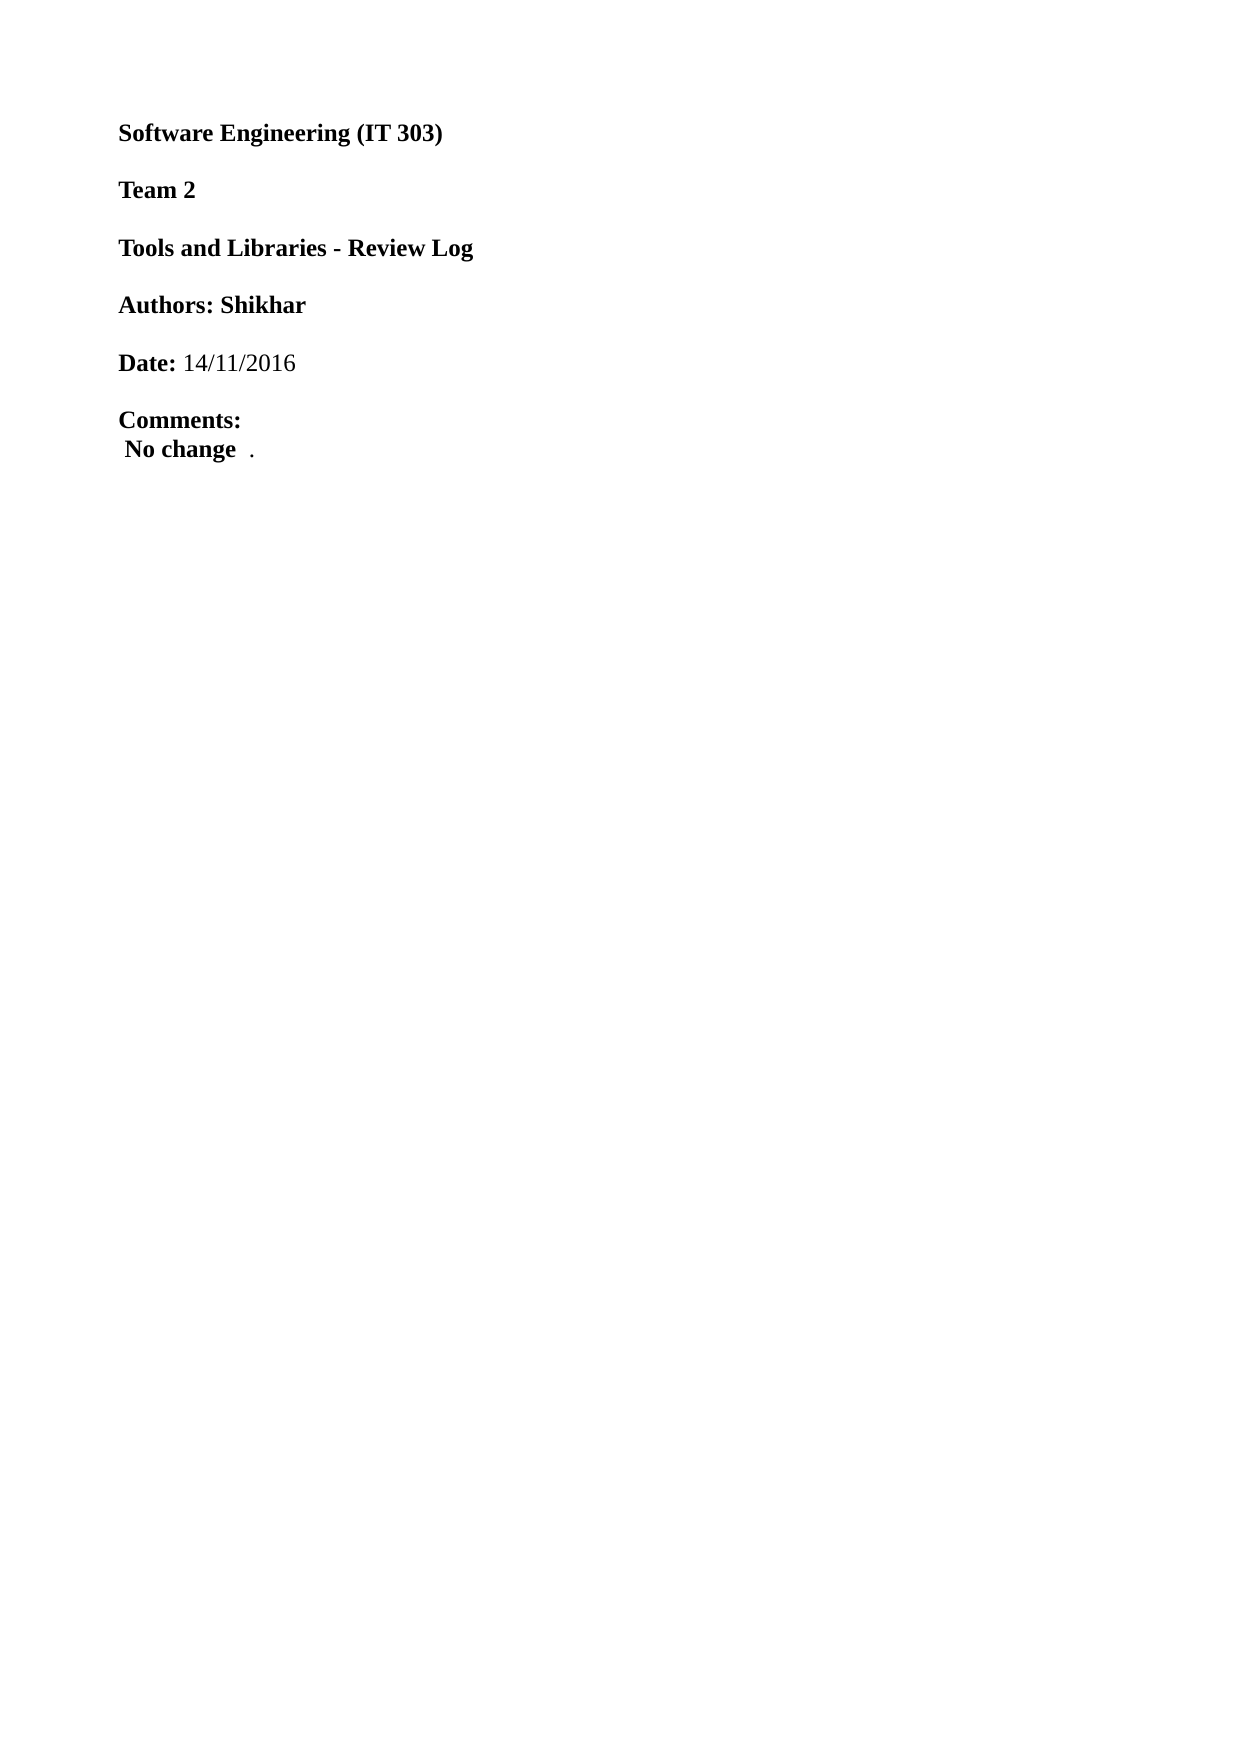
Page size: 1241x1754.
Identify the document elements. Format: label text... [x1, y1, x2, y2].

text Tools and Libraries - Review Log [118, 233, 1122, 262]
text No change . [118, 434, 1122, 463]
text Team 2 [118, 176, 1122, 204]
text Date: 14/11/2016 [118, 348, 1122, 377]
text Authors: Shikhar [118, 291, 1122, 319]
text Software Engineering (IT 303) [118, 118, 1122, 147]
text Comments: [118, 406, 1122, 434]
